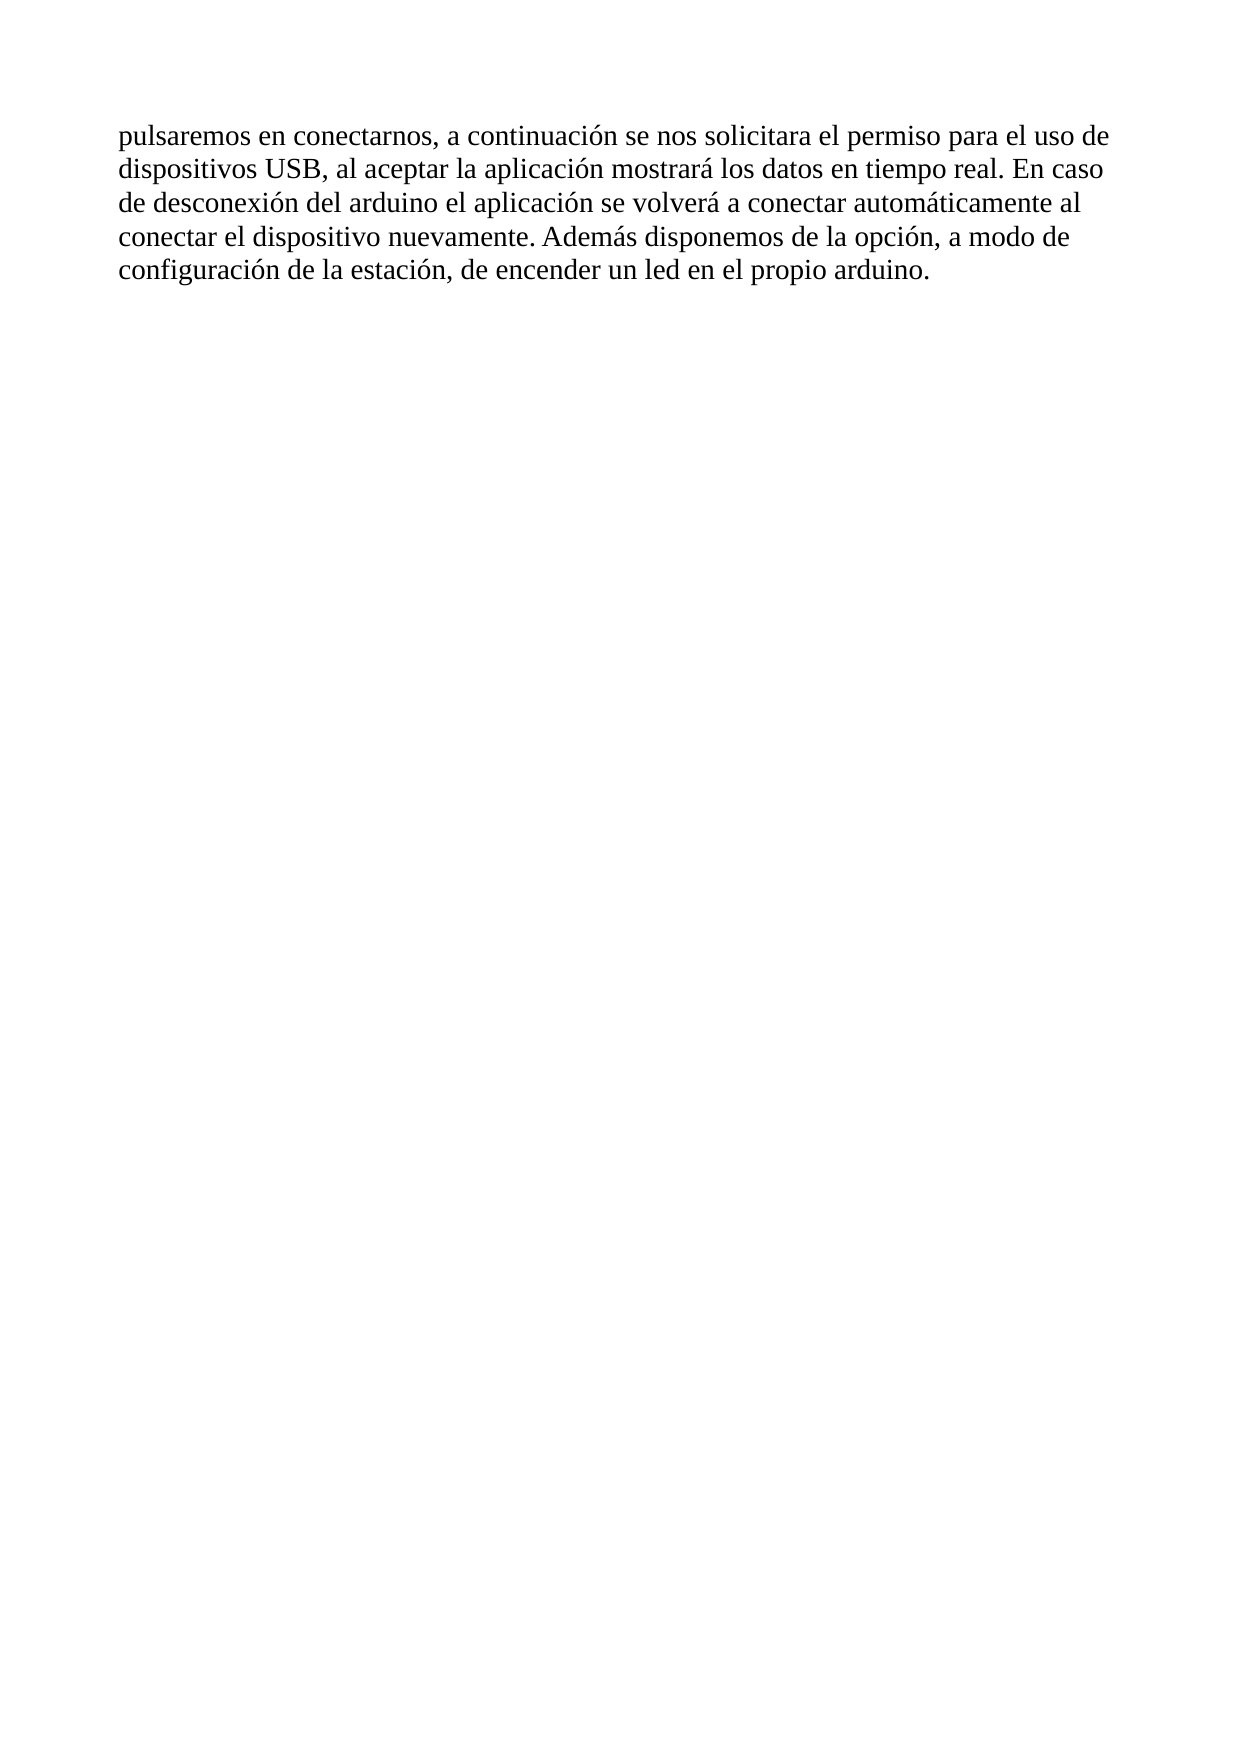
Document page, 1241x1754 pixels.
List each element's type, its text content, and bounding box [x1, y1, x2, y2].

text pulsaremos en conectarnos, a continuación se nos solicitara el permiso para el uso de dispositivos USB, al aceptar la aplicación mostrará los datos en tiempo real. En caso de desconexión del arduino el aplicación se volverá a conectar automáticamente al conectar el dispositivo nuevamente. Además disponemos de la opción, a modo de configuración de la estación, de encender un led en el propio arduino. [118, 118, 1122, 286]
